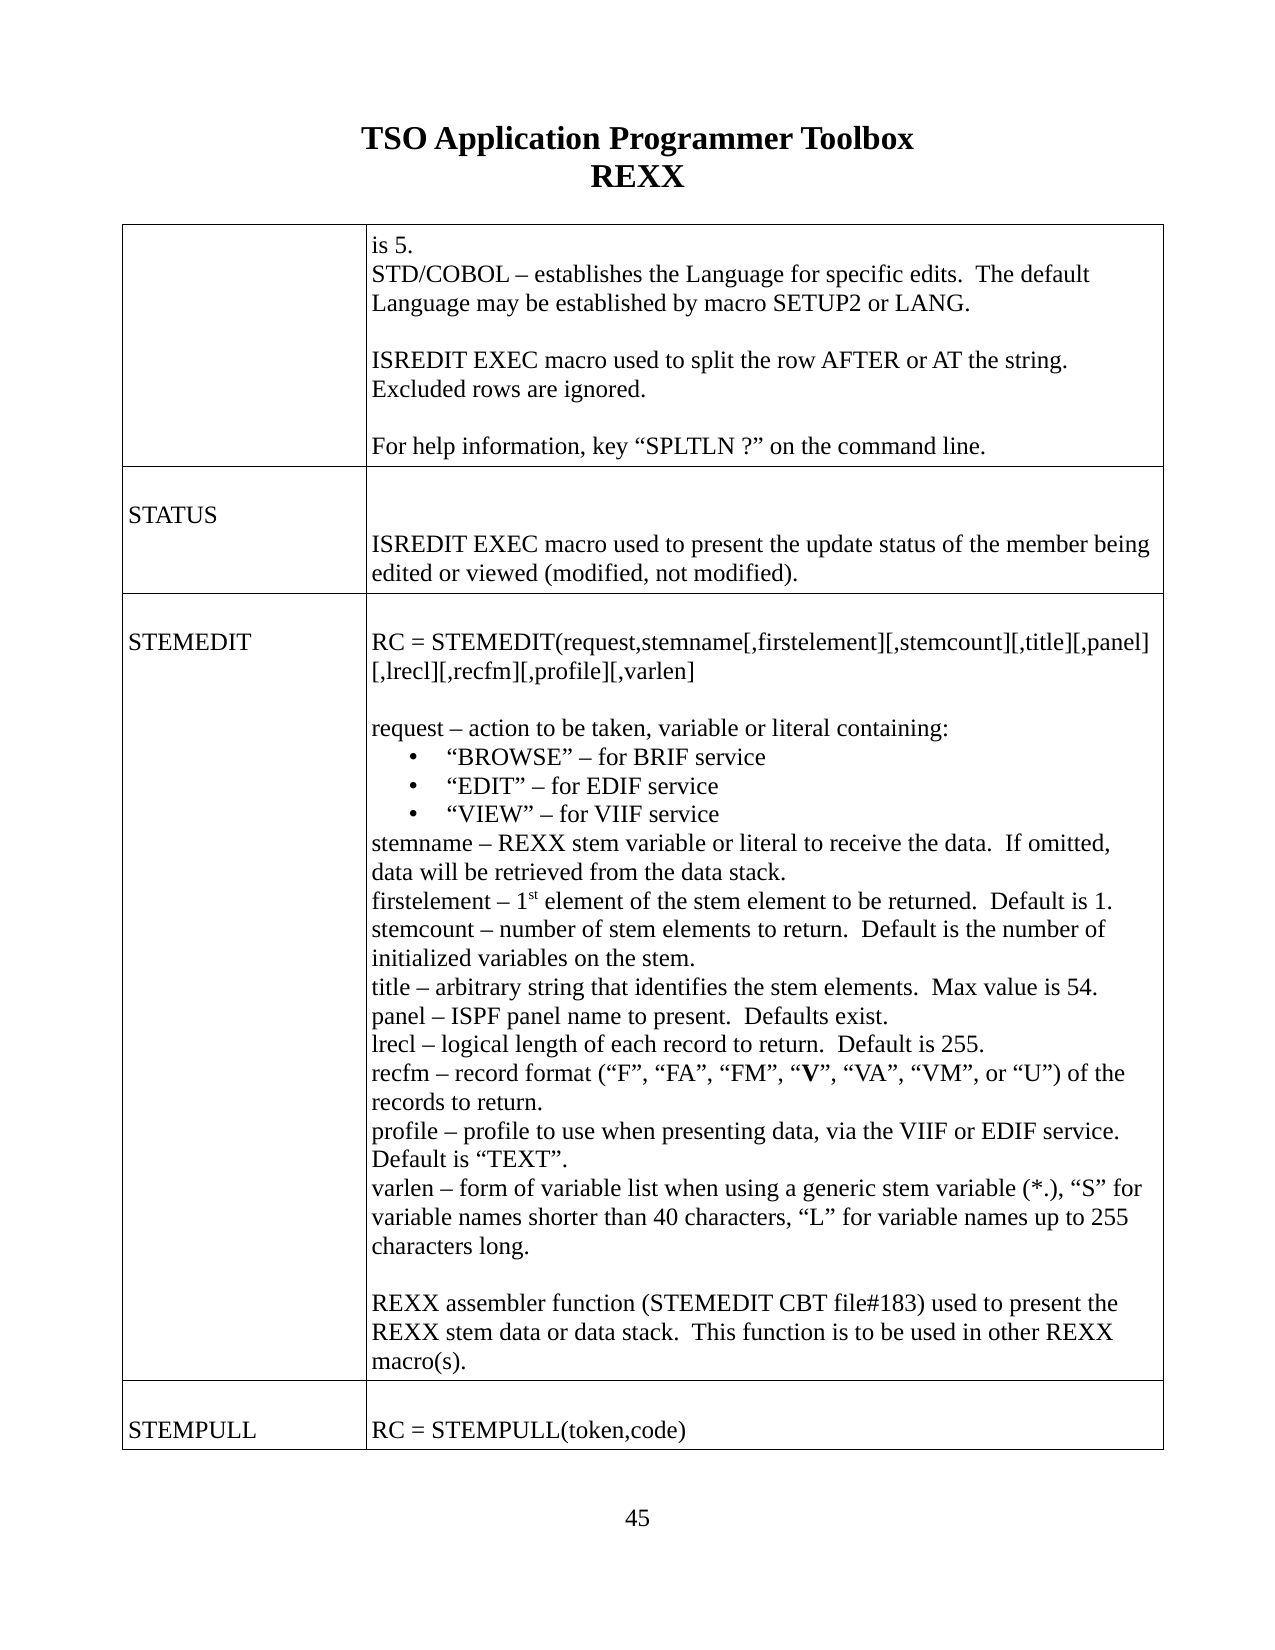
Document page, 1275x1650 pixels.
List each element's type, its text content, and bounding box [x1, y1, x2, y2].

table_cell is 5. STD/COBOL – establishes the Language for specific edits. The default Language may be established by macro SETUP2 or LANG. ISREDIT EXEC macro used to split the row AFTER or AT the string. Excluded rows are ignored. For help information, key “SPLTLN ?” on the command line. [367, 225, 1163, 466]
table_cell STEMPULL [123, 1381, 366, 1449]
table_cell ISREDIT EXEC macro used to present the update status of the member being edited or viewed (modified, not modified). [367, 467, 1163, 592]
table_cell RC = STEMEDIT(request,stemname[,firstelement][,stemcount][,title][,panel][,lrecl][,recfm][,profile][,varlen] request – action to be taken, variable or literal containing: “BROWSE” – for BRIF service “EDIT” – for EDIF service “VIEW” – for VIIF service stemname – REXX stem variable or literal to receive the data. If omitted, data will be retrieved from the data stack. firstelement – 1st element of the stem element to be returned. Default is 1. stemcount – number of stem elements to return. Default is the number of initialized variables on the stem. title – arbitrary string that identifies the stem elements. Max value is 54. panel – ISPF panel name to present. Defaults exist. lrecl – logical length of each record to return. Default is 255. recfm – record format (“F”, “FA”, “FM”, “V”, “VA”, “VM”, or “U”) of the records to return. profile – profile to use when presenting data, via the VIIF or EDIF service. Default is “TEXT”. varlen – form of variable list when using a generic stem variable (*.), “S” for variable names shorter than 40 characters, “L” for variable names up to 255 characters long. REXX assembler function (STEMEDIT CBT file#183) used to present the REXX stem data or data stack. This function is to be used in other REXX macro(s). [367, 594, 1163, 1380]
table_cell STATUS [123, 467, 366, 592]
table_cell STEMEDIT [123, 594, 366, 1380]
table_cell [123, 225, 366, 466]
table_cell RC = STEMPULL(token,code) [367, 1381, 1163, 1449]
